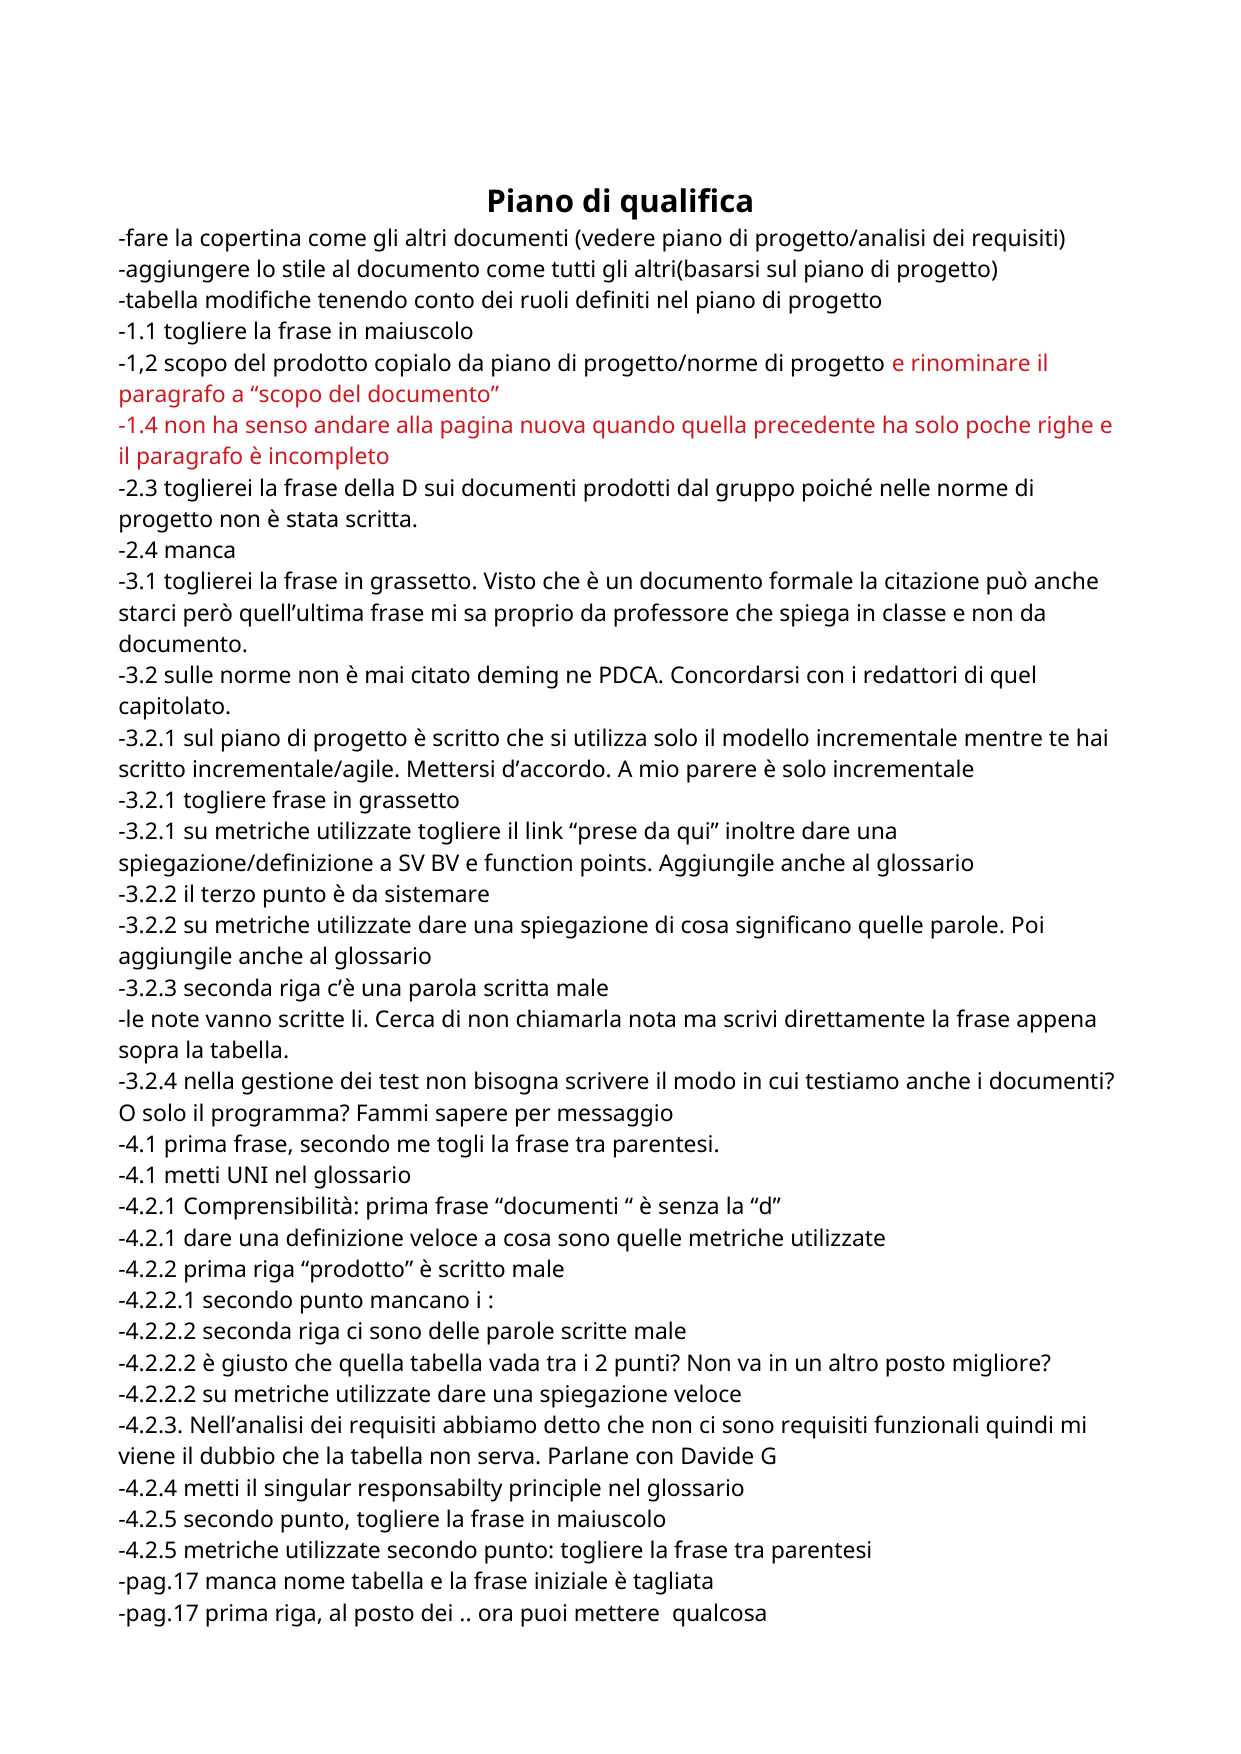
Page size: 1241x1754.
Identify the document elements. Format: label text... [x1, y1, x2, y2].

text Piano di qualifica [118, 179, 1122, 221]
text -1.4 non ha senso andare alla pagina nuova quando quella precedente ha solo poche righe e il paragrafo è incompleto -2.3 toglierei la frase della D sui documenti prodotti dal gruppo poiché nelle norme di progetto non è stata scritta. -2.4 manca -3.1 toglierei la frase in grassetto. Visto che è un documento formale la citazione può anche starci però quell’ultima frase mi sa proprio da professore che spiega in classe e non da documento. -3.2 sulle norme non è mai citato deming ne PDCA. Concordarsi con i redattori di quel capitolato. -3.2.1 sul piano di progetto è scritto che si utilizza solo il modello incrementale mentre te hai scritto incrementale/agile. Mettersi d’accordo. A mio parere è solo incrementale -3.2.1 togliere frase in grassetto -3.2.1 su metriche utilizzate togliere il link “prese da qui” inoltre dare una spiegazione/definizione a SV BV e function points. Aggiungile anche al glossario -3.2.2 il terzo punto è da sistemare -3.2.2 su metriche utilizzate dare una spiegazione di cosa significano quelle parole. Poi aggiungile anche al glossario -3.2.3 seconda riga c’è una parola scritta male -le note vanno scritte li. Cerca di non chiamarla nota ma scrivi direttamente la frase appena sopra la tabella. -3.2.4 nella gestione dei test non bisogna scrivere il modo in cui testiamo anche i documenti? O solo il programma? Fammi sapere per messaggio -4.1 prima frase, secondo me togli la frase tra parentesi. -4.1 metti UNI nel glossario -4.2.1 Comprensibilità: prima frase “documenti “ è senza la “d” -4.2.1 dare una definizione veloce a cosa sono quelle metriche utilizzate -4.2.2 prima riga “prodotto” è scritto male -4.2.2.1 secondo punto mancano i : -4.2.2.2 seconda riga ci sono delle parole scritte male -4.2.2.2 è giusto che quella tabella vada tra i 2 punti? Non va in un altro posto migliore? -4.2.2.2 su metriche utilizzate dare una spiegazione veloce -4.2.3. Nell’analisi dei requisiti abbiamo detto che non ci sono requisiti funzionali quindi mi viene il dubbio che la tabella non serva. Parlane con Davide G -4.2.4 metti il singular responsabilty principle nel glossario -4.2.5 secondo punto, togliere la frase in maiuscolo -4.2.5 metriche utilizzate secondo punto: togliere la frase tra parentesi -pag.17 manca nome tabella e la frase iniziale è tagliata -pag.17 prima riga, al posto dei .. ora puoi mettere qualcosa [118, 409, 1122, 1628]
text -fare la copertina come gli altri documenti (vedere piano di progetto/analisi dei requisiti) -aggiungere lo stile al documento come tutti gli altri(basarsi sul piano di progetto) -tabella modifiche tenendo conto dei ruoli definiti nel piano di progetto -1.1 togliere la frase in maiuscolo -1,2 scopo del prodotto copialo da piano di progetto/norme di progetto e rinominare il paragrafo a “scopo del documento” [118, 221, 1122, 409]
